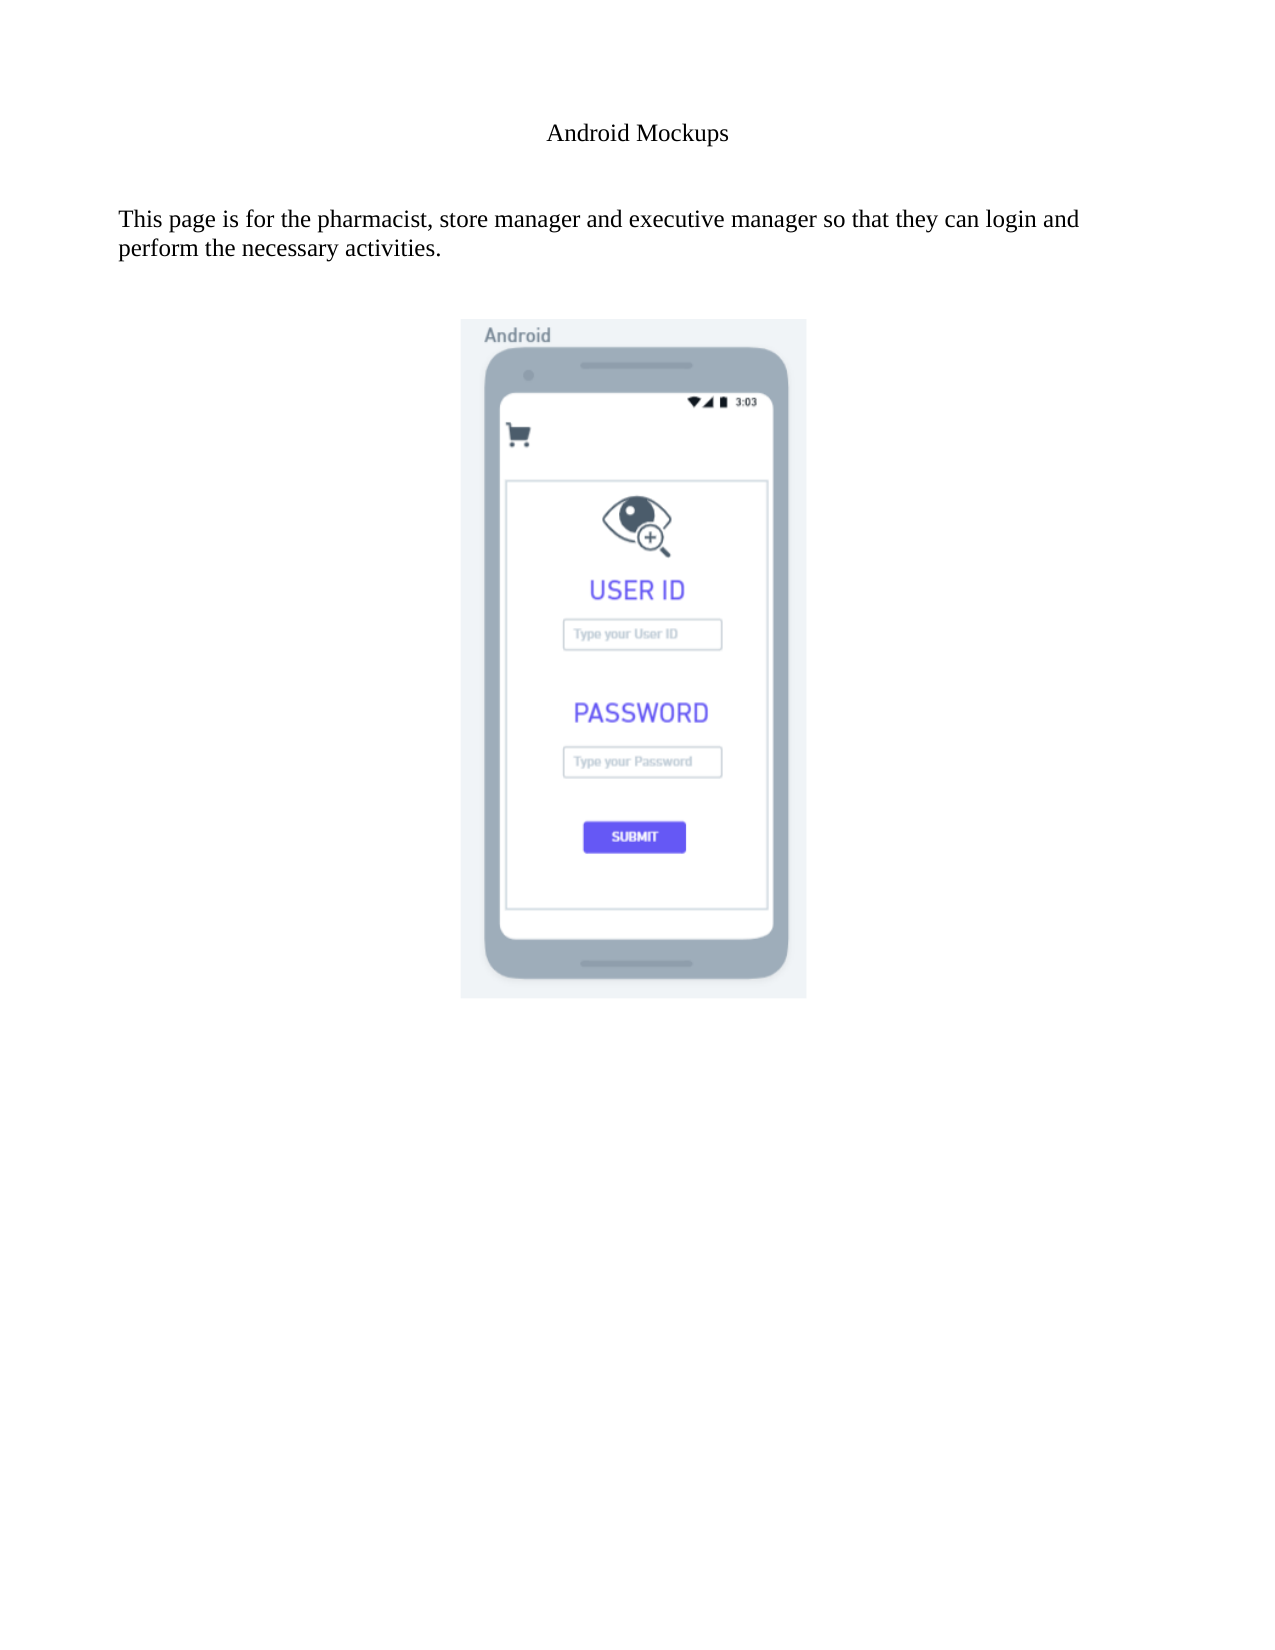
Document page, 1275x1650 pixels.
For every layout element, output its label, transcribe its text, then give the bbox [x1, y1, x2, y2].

text Android Mockups [118, 118, 1157, 147]
picture [460, 319, 815, 1019]
text This page is for the pharmacist, store manager and executive manager so that they can login and perform the necessary activities. [118, 204, 1157, 262]
